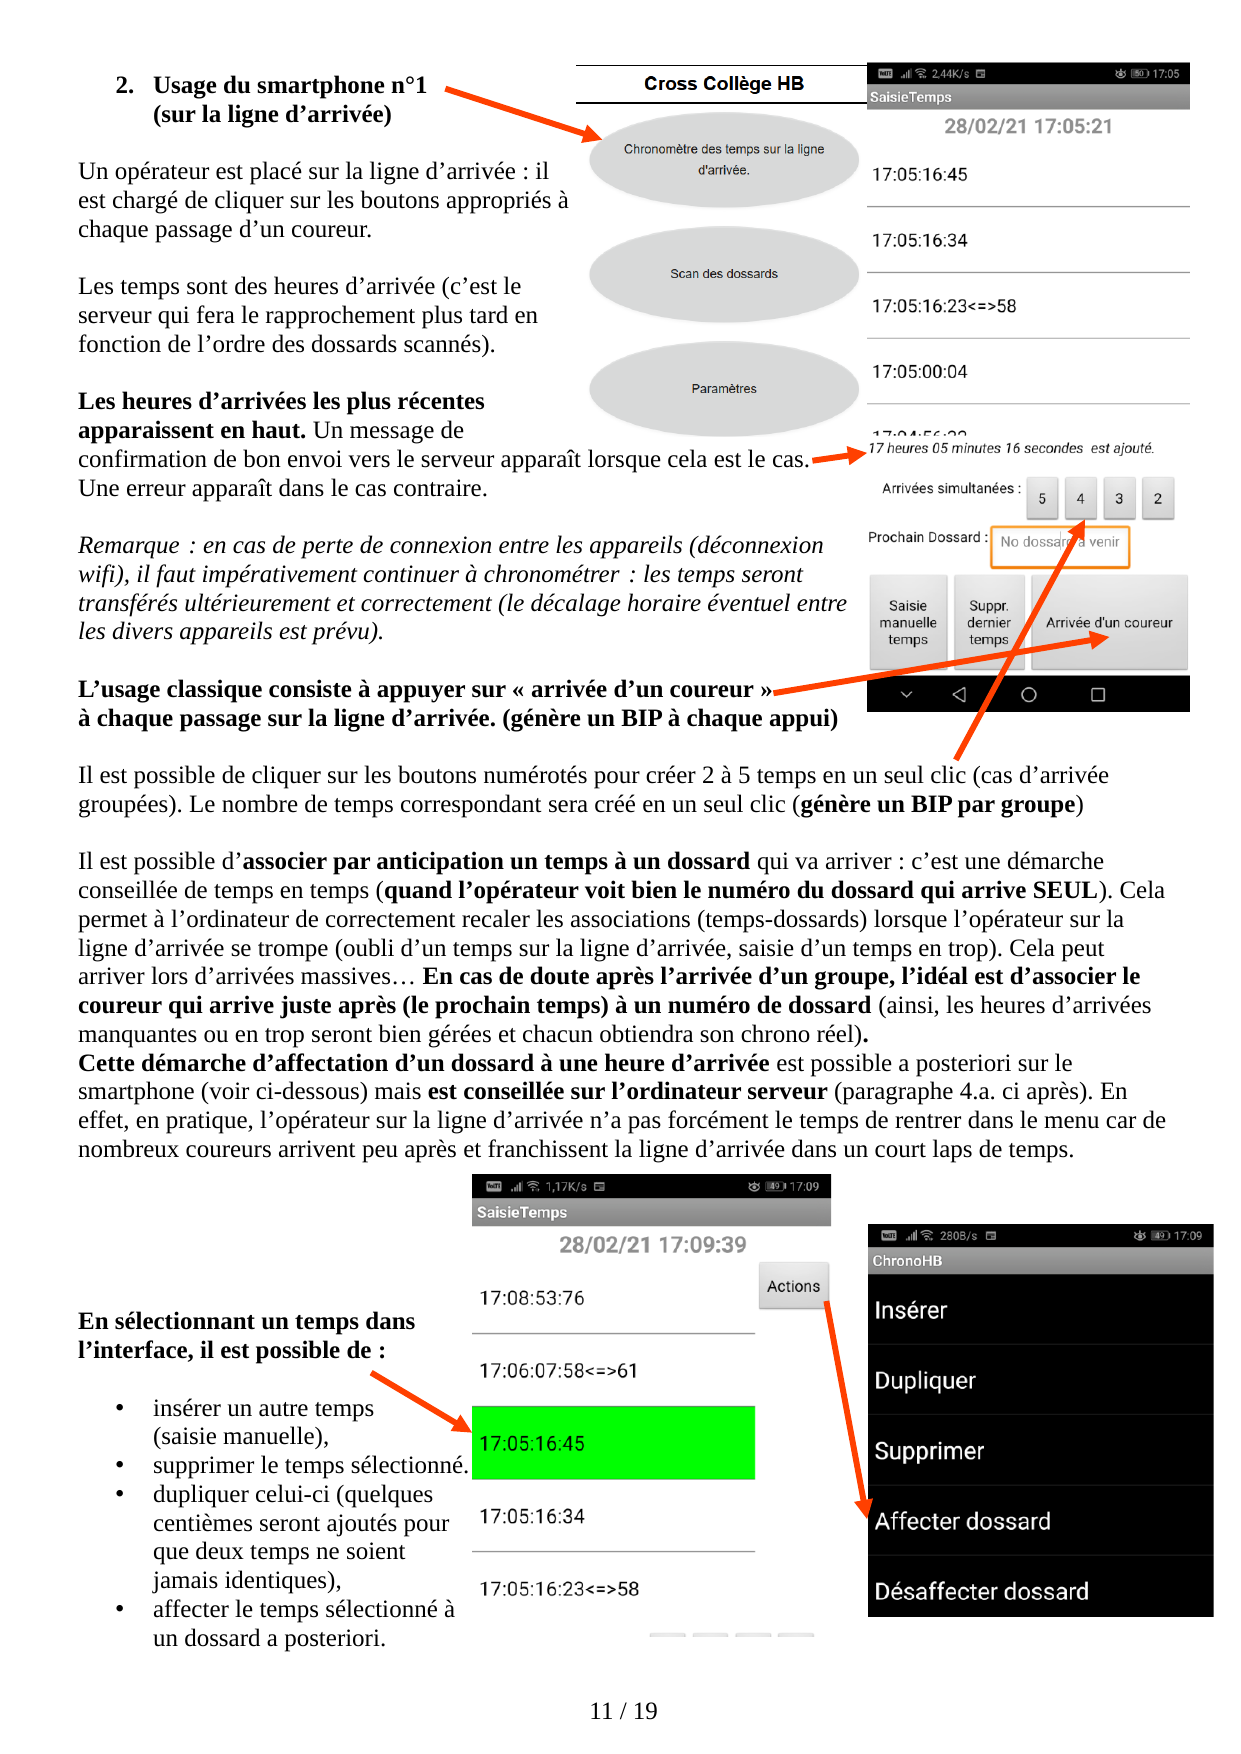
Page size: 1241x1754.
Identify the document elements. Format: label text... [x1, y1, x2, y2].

list dupliquer celui-ci (quelques centièmes seront ajoutés pour que deux temps ne soient jamais identiques), [115, 1479, 472, 1594]
list [847, 1393, 867, 1450]
list [832, 1450, 856, 1479]
list [832, 1479, 867, 1594]
text Les temps sont des heures d’arrivée (c’est le serveur qui fera le rapprochement plus tard en fonction de l’ordre des dossards scannés). [78, 271, 576, 358]
picture [867, 658, 1006, 712]
text L’usage classique consiste à appuyer sur « arrivée d’un coureur » à chaque passage sur la ligne d’arrivée. (génère un BIP à chaque appui) [78, 674, 977, 731]
subtitle Usage du smartphone n°1 (sur la ligne d’arrivée) [115, 70, 576, 128]
list affecter le temps sélectionné à un dossard a posteriori. [115, 1594, 1169, 1651]
text Un opérateur est placé sur la ligne d’arrivée : il est chargé de cliquer sur les boutons appropriés à chaque passage d’un coureur. [78, 156, 576, 243]
picture [867, 1220, 1214, 1617]
text Il est possible de cliquer sur les boutons numérotés pour créer 2 à 5 temps en un seul clic (cas d’arrivée groupées). Le nombre de temps correspondant sera créé en un seul clic (génère un BIP par groupe) [78, 760, 1169, 818]
list [832, 1393, 850, 1450]
list supprimer le temps sélectionné. [115, 1450, 472, 1479]
text En sélectionnant un temps dans l’interface, il est possible de : [78, 1306, 472, 1364]
text Il est possible d’associer par anticipation un temps à un dossard qui va arriver : c’est une démarche conseillée de temps en temps (quand l’opérateur voit bien le numéro du dossard qui arrive SEUL). Cela permet à l’ordinateur de correctement recaler les associations (temps-dossards) lorsque l’opérateur sur la ligne d’arrivée se trompe (oubli d’un temps sur la ligne d’arrivée, saisie d’un temps en trop). Cela peut arriver lors d’arrivées massives… En cas de doute après l’arrivée d’un groupe, l’idéal est d’associer le coureur qui arrive juste après (le prochain temps) à un numéro de dossard (ainsi, les heures d’arrivées manquantes ou en trop seront bien gérées et chacun obtiendra son chrono réel). [78, 846, 1169, 1048]
picture [472, 1171, 832, 1637]
text Cette démarche d’affectation d’un dossard à une heure d’arrivée est possible a posteriori sur le smartphone (voir ci-dessous) mais est conseillée sur l’ordinateur serveur (paragraphe 4.a. ci après). En effet, en pratique, l’opérateur sur la ligne d’arrivée n’a pas forcément le temps de rentrer dans le menu car de nombreux coureurs arrivent peu après et franchissent la ligne d’arrivée dans un court laps de temps. [78, 1048, 1169, 1163]
text [976, 712, 1169, 731]
text Remarque : en cas de perte de connexion entre les appareils (déconnexion wifi), il faut impérativement continuer à chronométrer : les temps seront transférés ultérieurement et correctement (le décalage horaire éventuel entre les divers appareils est prévu). [78, 530, 867, 645]
text [832, 1306, 867, 1364]
text Les heures d’arrivées les plus récentes apparaissent en haut. Un message de confirmation de bon envoi vers le serveur apparaît lorsque cela est le cas. Une erreur apparaît dans le cas contraire. [78, 386, 867, 501]
picture [576, 59, 1190, 712]
list insérer un autre temps (saisie manuelle), [115, 1393, 472, 1450]
